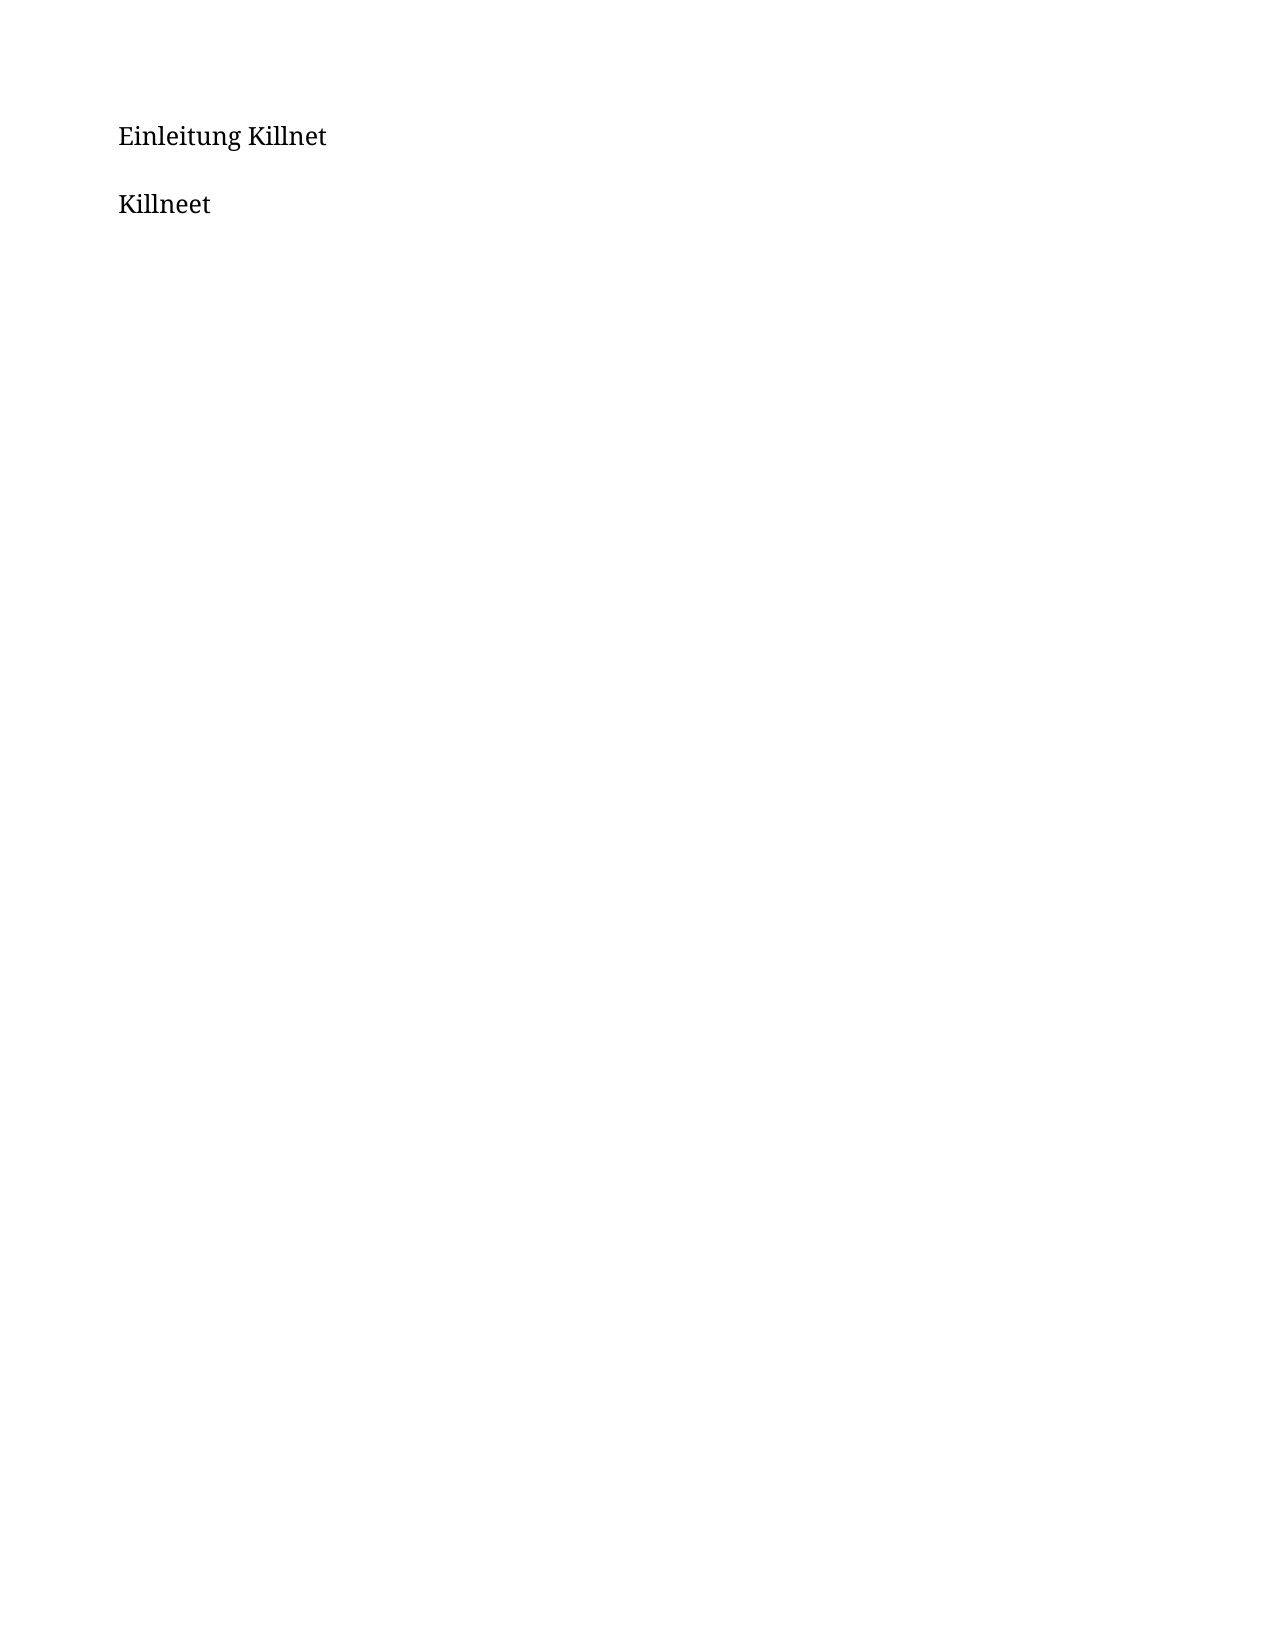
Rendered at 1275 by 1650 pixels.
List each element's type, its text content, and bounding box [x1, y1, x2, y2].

text Killneet [118, 186, 1157, 220]
text Einleitung Killnet [118, 118, 1157, 152]
